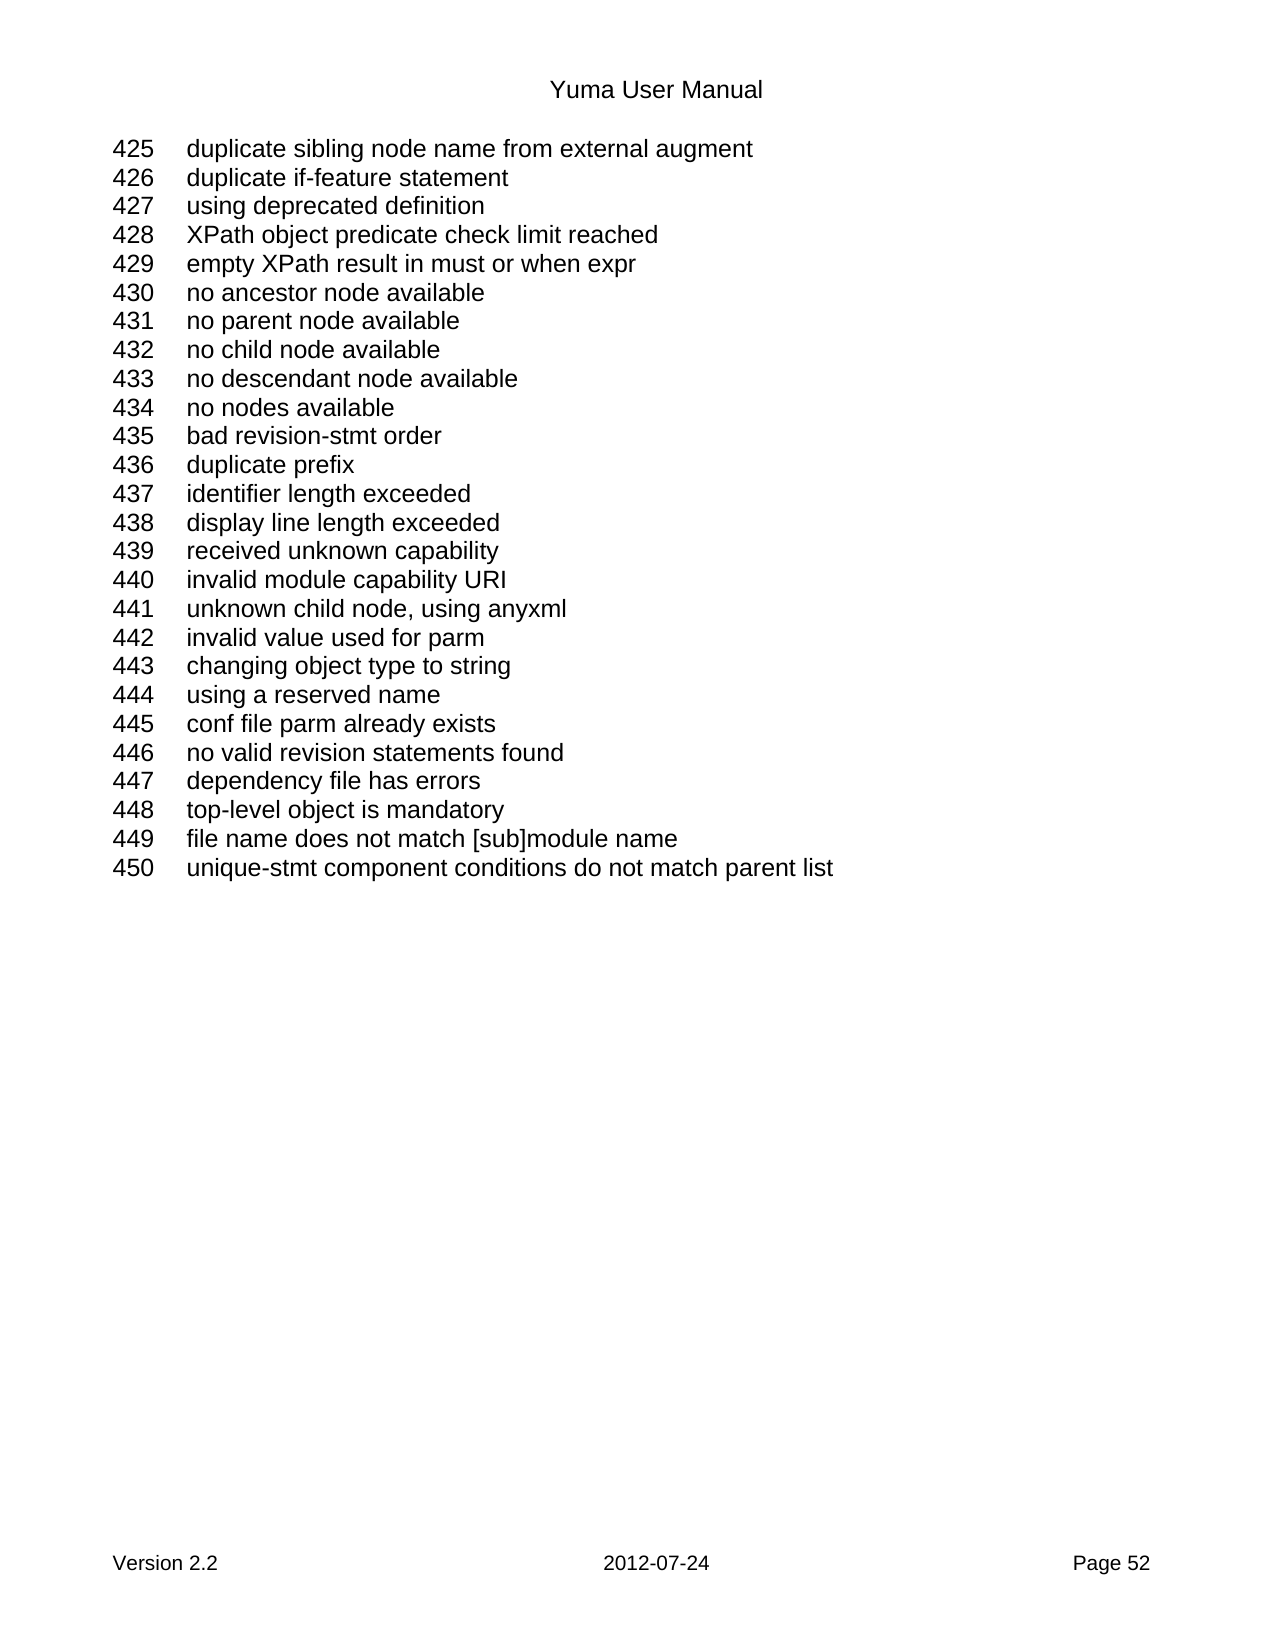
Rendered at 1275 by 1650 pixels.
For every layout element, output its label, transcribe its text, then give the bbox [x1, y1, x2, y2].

text 430 no ancestor node available [112, 277, 1200, 306]
text 436 duplicate prefix [112, 450, 1200, 479]
text 435 bad revision-stmt order [112, 421, 1200, 450]
text 449 file name does not match [sub]module name [112, 824, 1200, 852]
text 429 empty XPath result in must or when expr [112, 249, 1200, 277]
text 437 identifier length exceeded [112, 479, 1200, 507]
text 440 invalid module capability URI [112, 565, 1200, 594]
text 443 changing object type to string [112, 651, 1200, 680]
text 447 dependency file has errors [112, 766, 1200, 795]
text 446 no valid revision statements found [112, 737, 1200, 766]
text 426 duplicate if-feature statement [112, 162, 1200, 191]
text 445 conf file parm already exists [112, 709, 1200, 737]
text 433 no descendant node available [112, 364, 1200, 392]
text 431 no parent node available [112, 306, 1200, 335]
text 425 duplicate sibling node name from external augment [112, 134, 1200, 162]
text 441 unknown child node, using anyxml [112, 594, 1200, 622]
text 442 invalid value used for parm [112, 622, 1200, 651]
text 444 using a reserved name [112, 680, 1200, 709]
text 439 received unknown capability [112, 536, 1200, 565]
text 450 unique-stmt component conditions do not match parent list [112, 852, 1200, 881]
text 428 XPath object predicate check limit reached [112, 220, 1200, 249]
text 438 display line length exceeded [112, 507, 1200, 536]
text 432 no child node available [112, 335, 1200, 364]
text 434 no nodes available [112, 392, 1200, 421]
text 448 top-level object is mandatory [112, 795, 1200, 824]
text 427 using deprecated definition [112, 191, 1200, 220]
